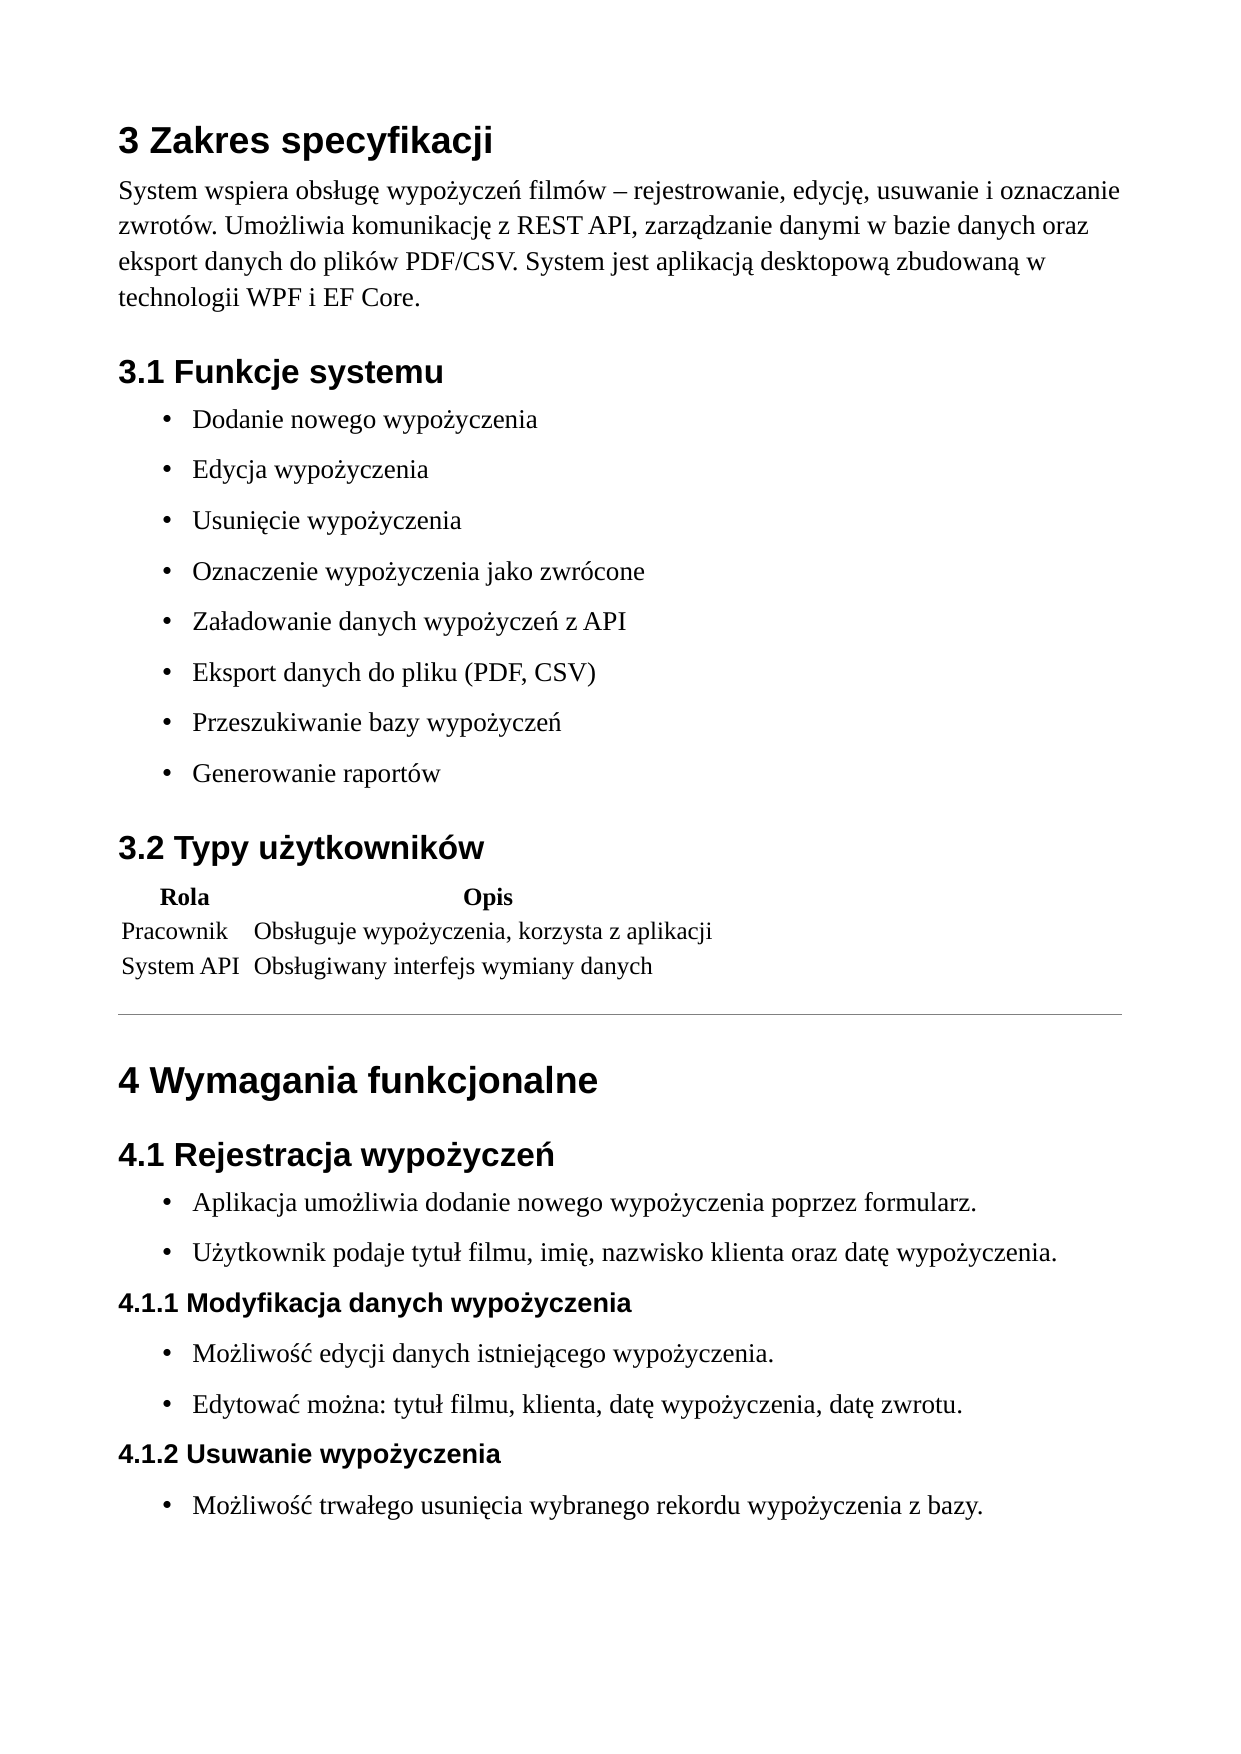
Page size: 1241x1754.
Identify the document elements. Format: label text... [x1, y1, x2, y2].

list Dodanie nowego wypożyczenia [162, 403, 1122, 434]
subtitle Zakres specyfikacji [118, 118, 1122, 161]
table_cell Pracownik [118, 914, 251, 948]
list Usunięcie wypożyczenia [162, 504, 1122, 535]
list Eksport danych do pliku (PDF, CSV) [162, 656, 1122, 687]
text System wspiera obsługę wypożyczeń filmów – rejestrowanie, edycję, usuwanie i oznaczanie zwrotów. Umożliwia komunikację z REST API, zarządzanie danymi w bazie danych oraz eksport danych do plików PDF/CSV. System jest aplikacją desktopową zbudowaną w technologii WPF i EF Core. [118, 174, 1122, 312]
list Możliwość trwałego usunięcia wybranego rekordu wypożyczenia z bazy. [162, 1489, 1122, 1520]
list Edycja wypożyczenia [162, 453, 1122, 485]
table_cell Obsługuje wypożyczenia, korzysta z aplikacji [251, 914, 725, 948]
list Edytować można: tytuł filmu, klienta, datę wypożyczenia, datę zwrotu. [162, 1388, 1122, 1419]
list Przeszukiwanie bazy wypożyczeń [162, 706, 1122, 737]
table_cell System API [118, 948, 251, 983]
table_cell Obsługiwany interfejs wymiany danych [251, 948, 725, 983]
subtitle Wymagania funkcjonalne [118, 1058, 1122, 1102]
subtitle Rejestracja wypożyczeń [118, 1135, 1122, 1173]
list Możliwość edycji danych istniejącego wypożyczenia. [162, 1337, 1122, 1369]
list Załadowanie danych wypożyczeń z API [162, 605, 1122, 636]
list Użytkownik podaje tytuł filmu, imię, nazwisko klienta oraz datę wypożyczenia. [162, 1236, 1122, 1268]
table_header Opis [251, 879, 725, 913]
subtitle Typy użytkowników [118, 828, 1122, 866]
list Aplikacja umożliwia dodanie nowego wypożyczenia poprzez formularz. [162, 1186, 1122, 1217]
table_header Rola [118, 879, 251, 913]
subtitle Modyfikacja danych wypożyczenia [118, 1287, 1122, 1318]
list Oznaczenie wypożyczenia jako zwrócone [162, 554, 1122, 586]
subtitle Funkcje systemu [118, 352, 1122, 391]
list Generowanie raportów [162, 757, 1122, 788]
subtitle Usuwanie wypożyczenia [118, 1438, 1122, 1470]
